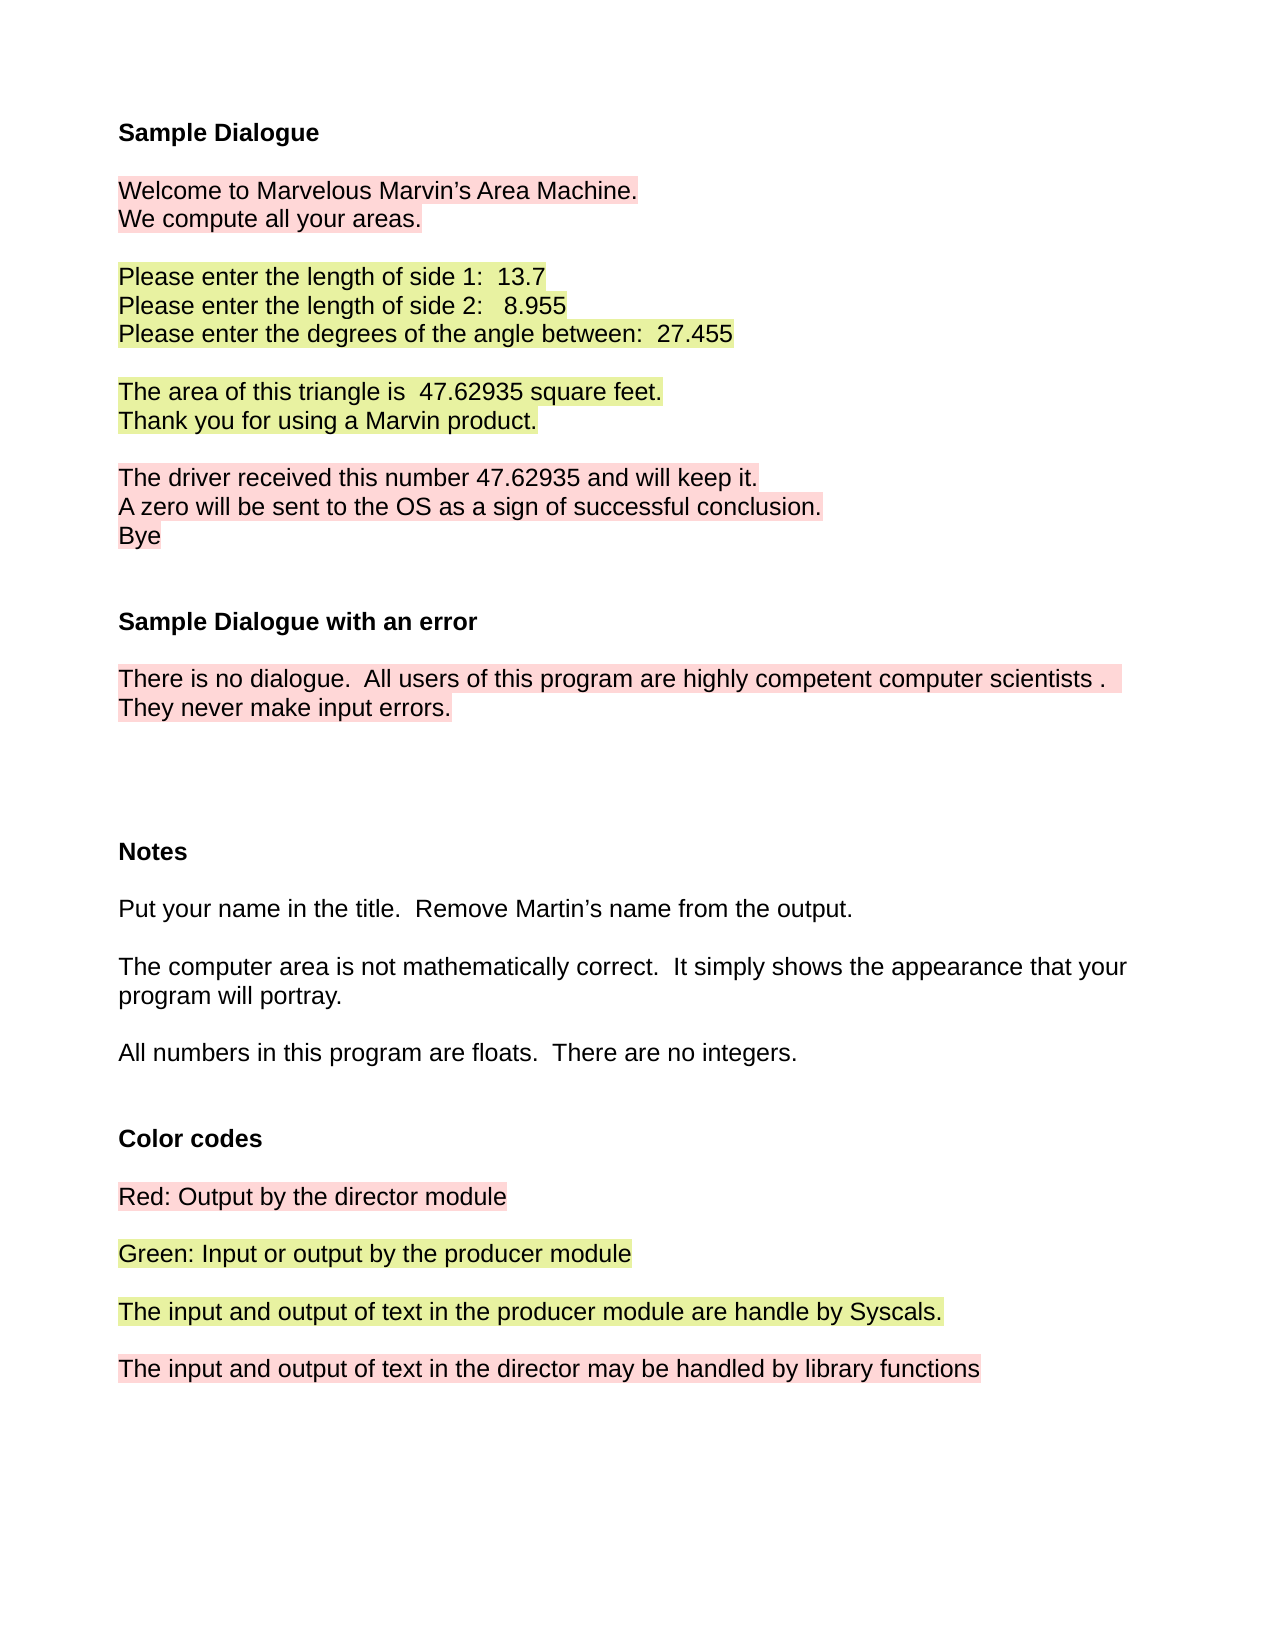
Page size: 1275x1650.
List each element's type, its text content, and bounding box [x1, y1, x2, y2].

text Green: Input or output by the producer module [118, 1239, 1157, 1268]
text The driver received this number 47.62935 and will keep it. [118, 463, 1157, 492]
text Please enter the length of side 2: 8.955 [118, 291, 1157, 319]
text All numbers in this program are floats. There are no integers. [118, 1038, 1157, 1067]
text Bye [118, 521, 1157, 549]
text Put your name in the title. Remove Martin’s name from the output. [118, 894, 1157, 923]
text Red: Output by the director module [118, 1182, 1157, 1211]
text Welcome to Marvelous Marvin’s Area Machine. [118, 176, 1157, 204]
text We compute all your areas. [118, 204, 1157, 233]
text There is no dialogue. All users of this program are highly competent computer scientists . They never make input errors. [118, 664, 1157, 722]
text Color codes [118, 1124, 1157, 1153]
text Notes [118, 837, 1157, 866]
text Thank you for using a Marvin product. [118, 406, 1157, 434]
text Sample Dialogue with an error [118, 607, 1157, 636]
text The input and output of text in the director may be handled by library functions [118, 1354, 1157, 1383]
text The area of this triangle is 47.62935 square feet. [118, 377, 1157, 406]
text Please enter the degrees of the angle between: 27.455 [118, 319, 1157, 348]
text Sample Dialogue [118, 118, 1157, 147]
text A zero will be sent to the OS as a sign of successful conclusion. [118, 492, 1157, 521]
text The computer area is not mathematically correct. It simply shows the appearance that your program will portray. [118, 952, 1157, 1009]
text The input and output of text in the producer module are handle by Syscals. [118, 1297, 1157, 1326]
text Please enter the length of side 1: 13.7 [118, 262, 1157, 291]
